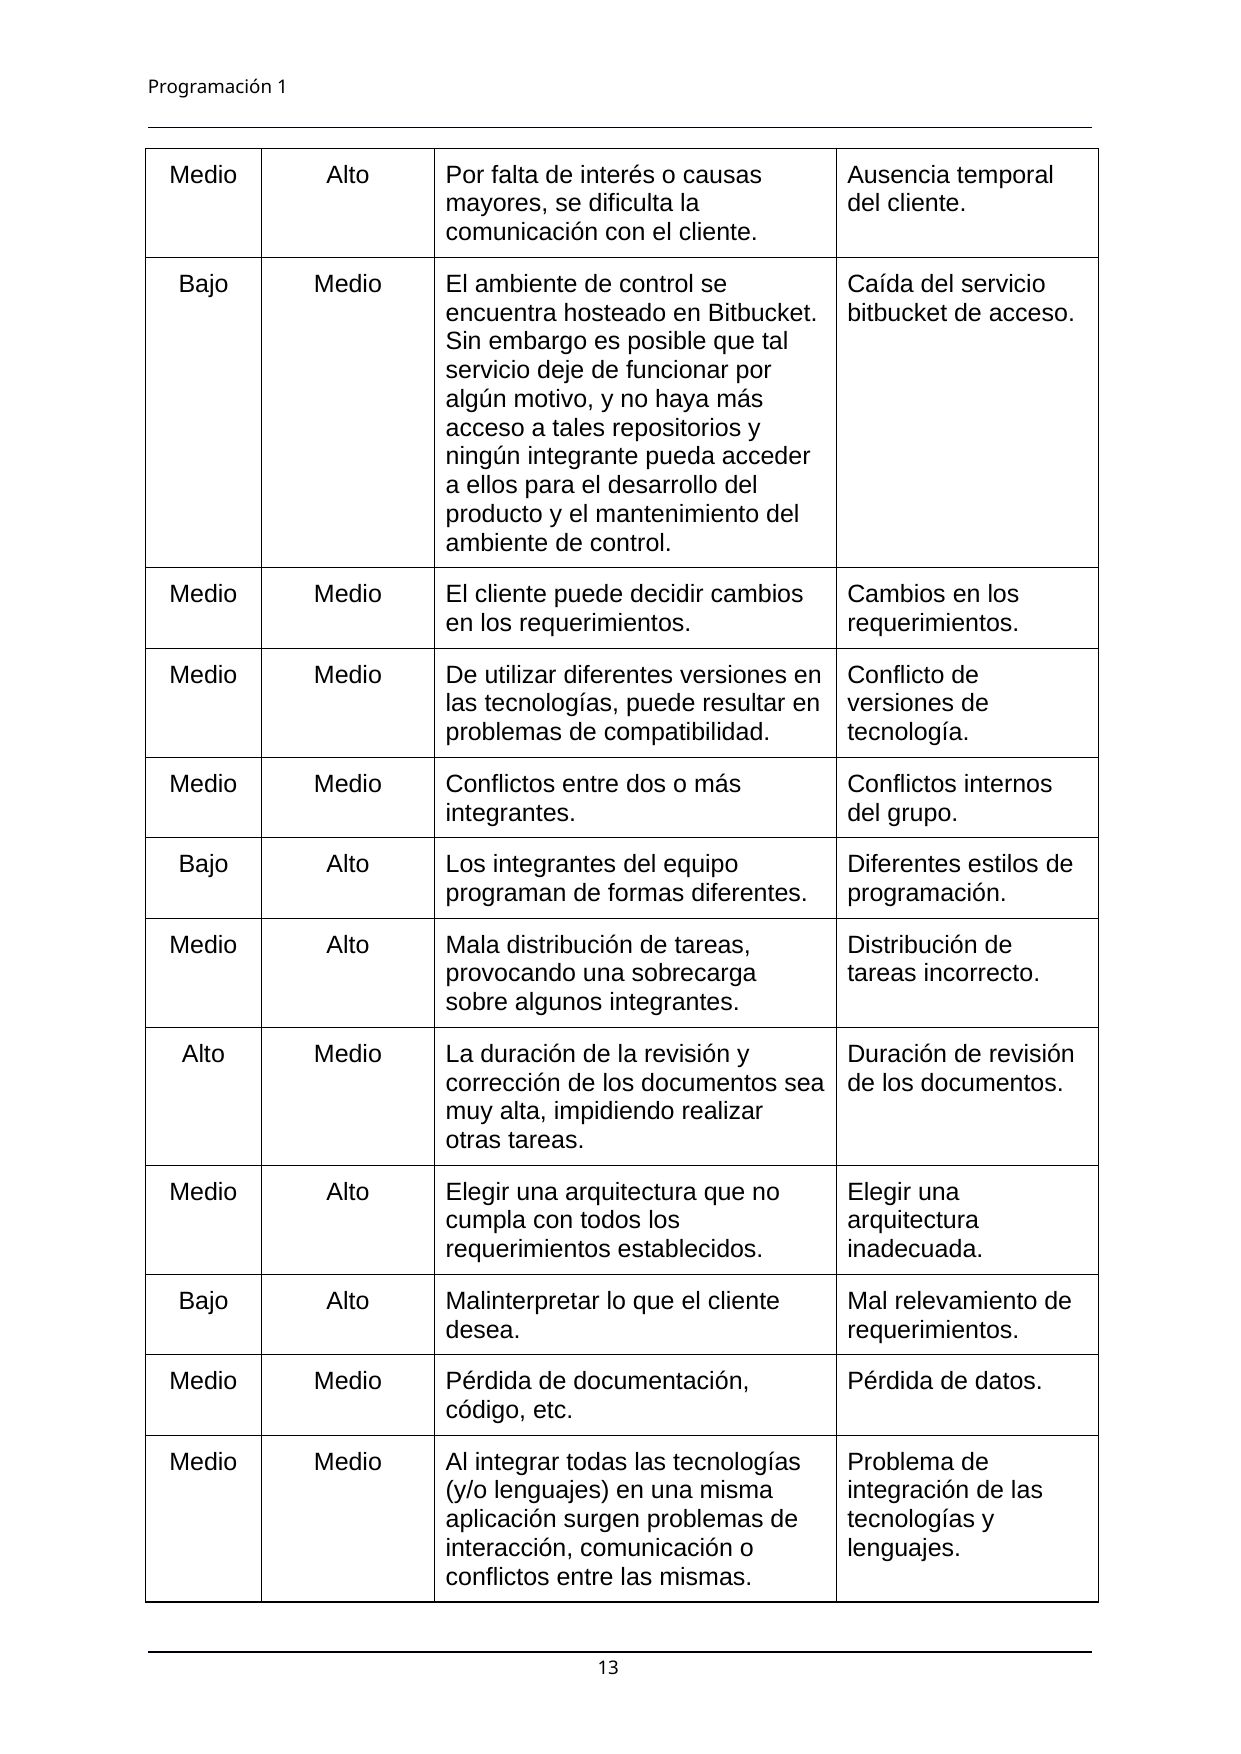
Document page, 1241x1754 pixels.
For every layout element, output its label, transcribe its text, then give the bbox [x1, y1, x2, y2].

table_cell Alto [262, 1166, 434, 1274]
table_cell Medio [262, 258, 434, 567]
table_cell Medio [146, 568, 261, 648]
table_cell Conflictos internos del grupo. [837, 758, 1098, 837]
table_cell De utilizar diferentes versiones en las tecnologías, puede resultar en problemas de compatibilidad. [435, 649, 836, 757]
table_cell Medio [262, 568, 434, 648]
table_cell El ambiente de control se encuentra hosteado en Bitbucket. Sin embargo es posible que tal servicio deje de funcionar por algún motivo, y no haya más acceso a tales repositorios y ningún integrante pueda acceder a ellos para el desarrollo del producto y el mantenimiento del ambiente de control. [435, 258, 836, 567]
table_cell Ausencia temporal del cliente. [837, 149, 1098, 257]
table_cell Pérdida de datos. [837, 1355, 1098, 1435]
table_cell El cliente puede decidir cambios en los requerimientos. [435, 568, 836, 648]
table_cell Alto [146, 1028, 261, 1165]
table_cell Medio [146, 919, 261, 1027]
table_cell Alto [262, 1275, 434, 1354]
table_cell Malinterpretar lo que el cliente desea. [435, 1275, 836, 1354]
table_cell Al integrar todas las tecnologías (y/o lenguajes) en una misma aplicación surgen problemas de interacción, comunicación o conflictos entre las mismas. [435, 1436, 836, 1601]
table_cell Bajo [146, 1275, 261, 1354]
table_cell Distribución de tareas incorrecto. [837, 919, 1098, 1027]
table_cell Medio [262, 1028, 434, 1165]
table_cell Medio [146, 1355, 261, 1435]
table_cell Medio [262, 758, 434, 837]
table_cell Medio [146, 1436, 261, 1601]
table_cell Cambios en los requerimientos. [837, 568, 1098, 648]
table_cell Alto [262, 149, 434, 257]
table_cell Medio [146, 1166, 261, 1274]
table_cell Duración de revisión de los documentos. [837, 1028, 1098, 1165]
table_cell Caída del servicio bitbucket de acceso. [837, 258, 1098, 567]
table_cell Diferentes estilos de programación. [837, 838, 1098, 918]
table_cell Medio [262, 649, 434, 757]
table_cell Alto [262, 838, 434, 918]
table_cell Por falta de interés o causas mayores, se dificulta la comunicación con el cliente. [435, 149, 836, 257]
table_cell Los integrantes del equipo programan de formas diferentes. [435, 838, 836, 918]
table_cell Medio [146, 649, 261, 757]
table_cell Medio [262, 1355, 434, 1435]
table_cell Problema de integración de las tecnologías y lenguajes. [837, 1436, 1098, 1601]
table_cell Elegir una arquitectura que no cumpla con todos los requerimientos establecidos. [435, 1166, 836, 1274]
table_cell Mal relevamiento de requerimientos. [837, 1275, 1098, 1354]
table_cell Medio [146, 758, 261, 837]
table_cell Medio [262, 1436, 434, 1601]
table_cell Alto [262, 919, 434, 1027]
table_cell Medio [146, 149, 261, 257]
table_cell Mala distribución de tareas, provocando una sobrecarga sobre algunos integrantes. [435, 919, 836, 1027]
table_cell Bajo [146, 258, 261, 567]
table_cell Conflicto de versiones de tecnología. [837, 649, 1098, 757]
table_cell Pérdida de documentación, código, etc. [435, 1355, 836, 1435]
table_cell Conflictos entre dos o más integrantes. [435, 758, 836, 837]
table_cell Bajo [146, 838, 261, 918]
table_cell La duración de la revisión y corrección de los documentos sea muy alta, impidiendo realizar otras tareas. [435, 1028, 836, 1165]
table_cell Elegir una arquitectura inadecuada. [837, 1166, 1098, 1274]
